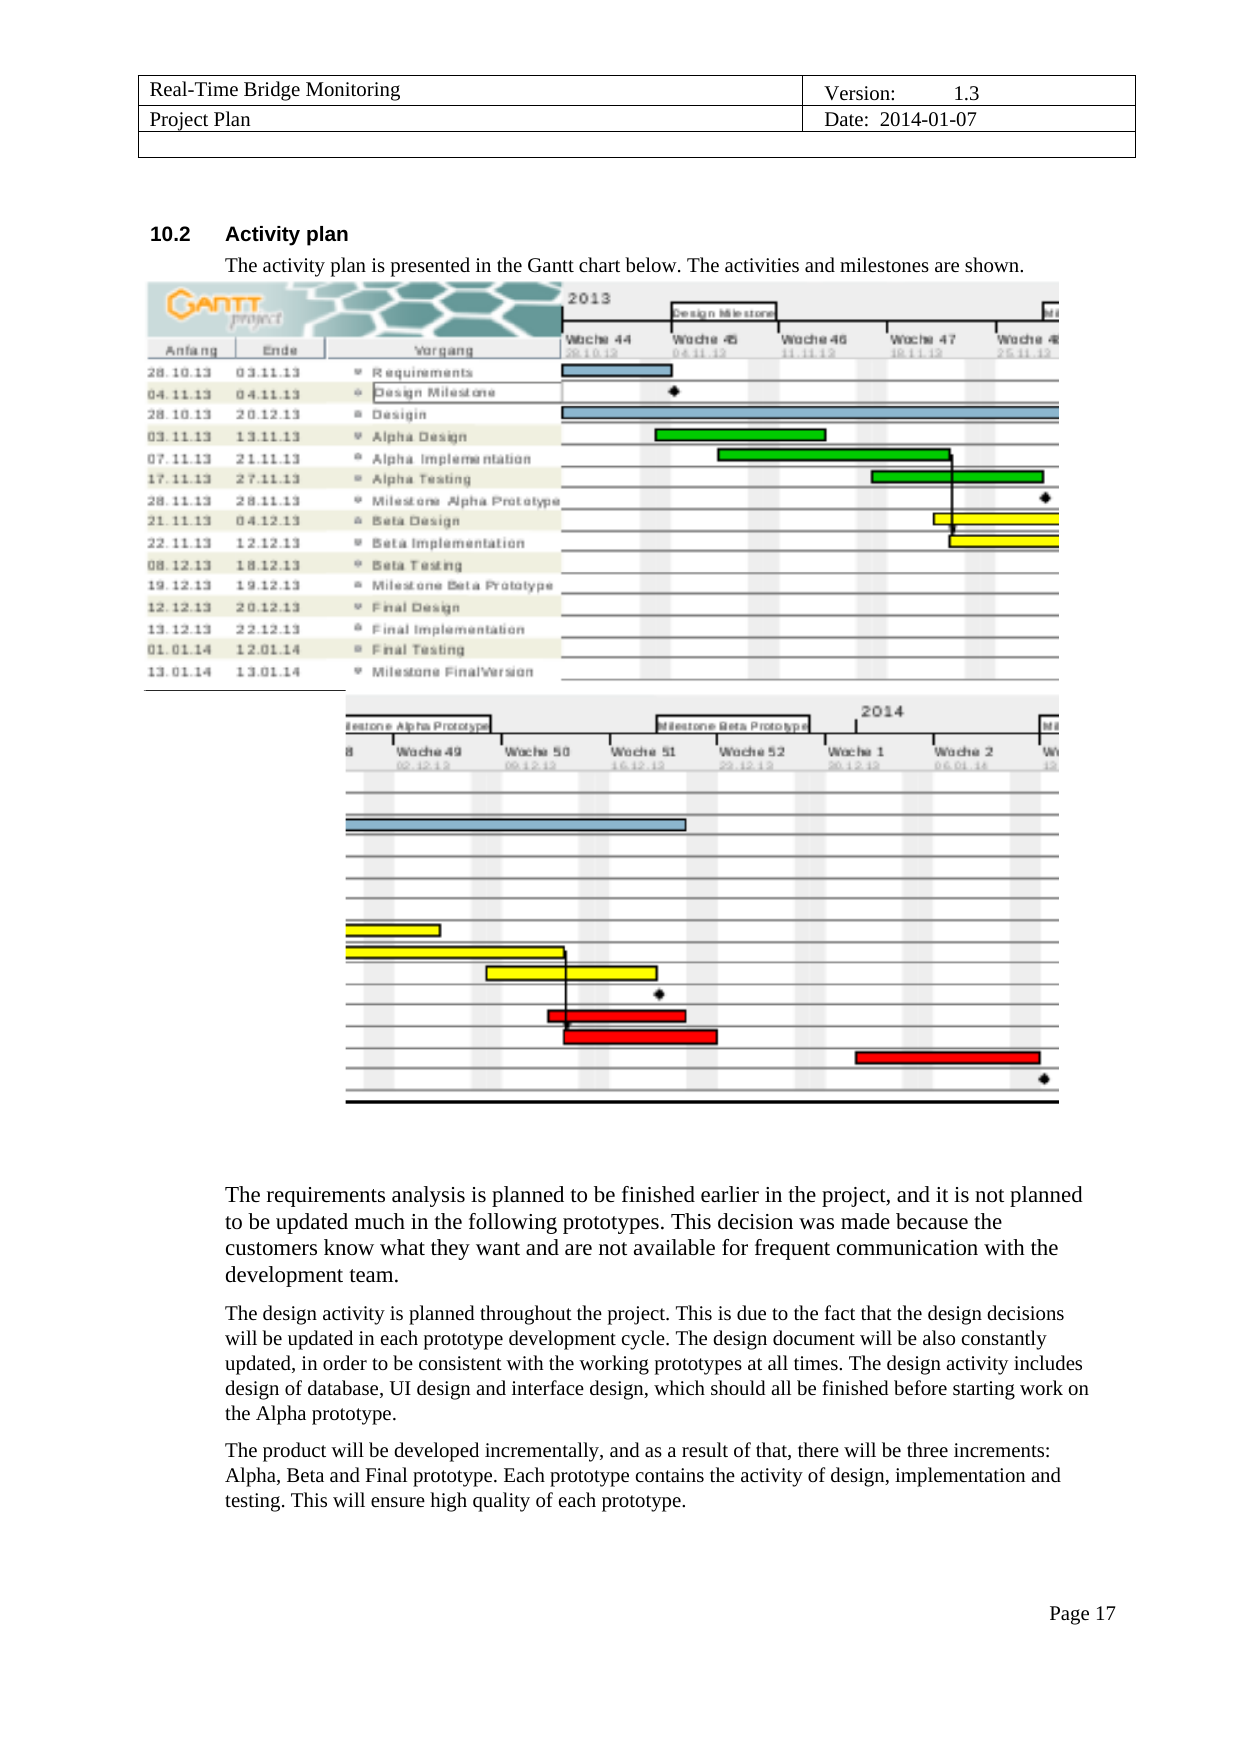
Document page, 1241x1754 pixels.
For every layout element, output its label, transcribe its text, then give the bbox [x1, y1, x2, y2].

text The product will be developed incrementally, and as a result of that, there will be three increments: Alpha, Beta and Final prototype. Each prototype contains the activity of design, implementation and testing. This will ensure high quality of each prototype. [225, 1437, 1090, 1512]
text The activity plan is presented in the Gantt chart below. The activities and milestones are shown. [225, 252, 1090, 277]
text The design activity is planned throughout the project. This is due to the fact that the design decisions will be updated in each prototype development cycle. The design document will be also constantly updated, in order to be consistent with the working prototypes at all times. The design activity includes design of database, UI design and interface design, which should all be finished before starting work on the Alpha prototype. [225, 1299, 1090, 1424]
subtitle Activity plan [150, 221, 1090, 246]
text The requirements analysis is planned to be finished earlier in the project, and it is not planned to be updated much in the following prototypes. This decision was made because the customers know what they want and are not available for frequent communication with the development team. [225, 1182, 1090, 1287]
picture [143, 277, 1059, 1104]
